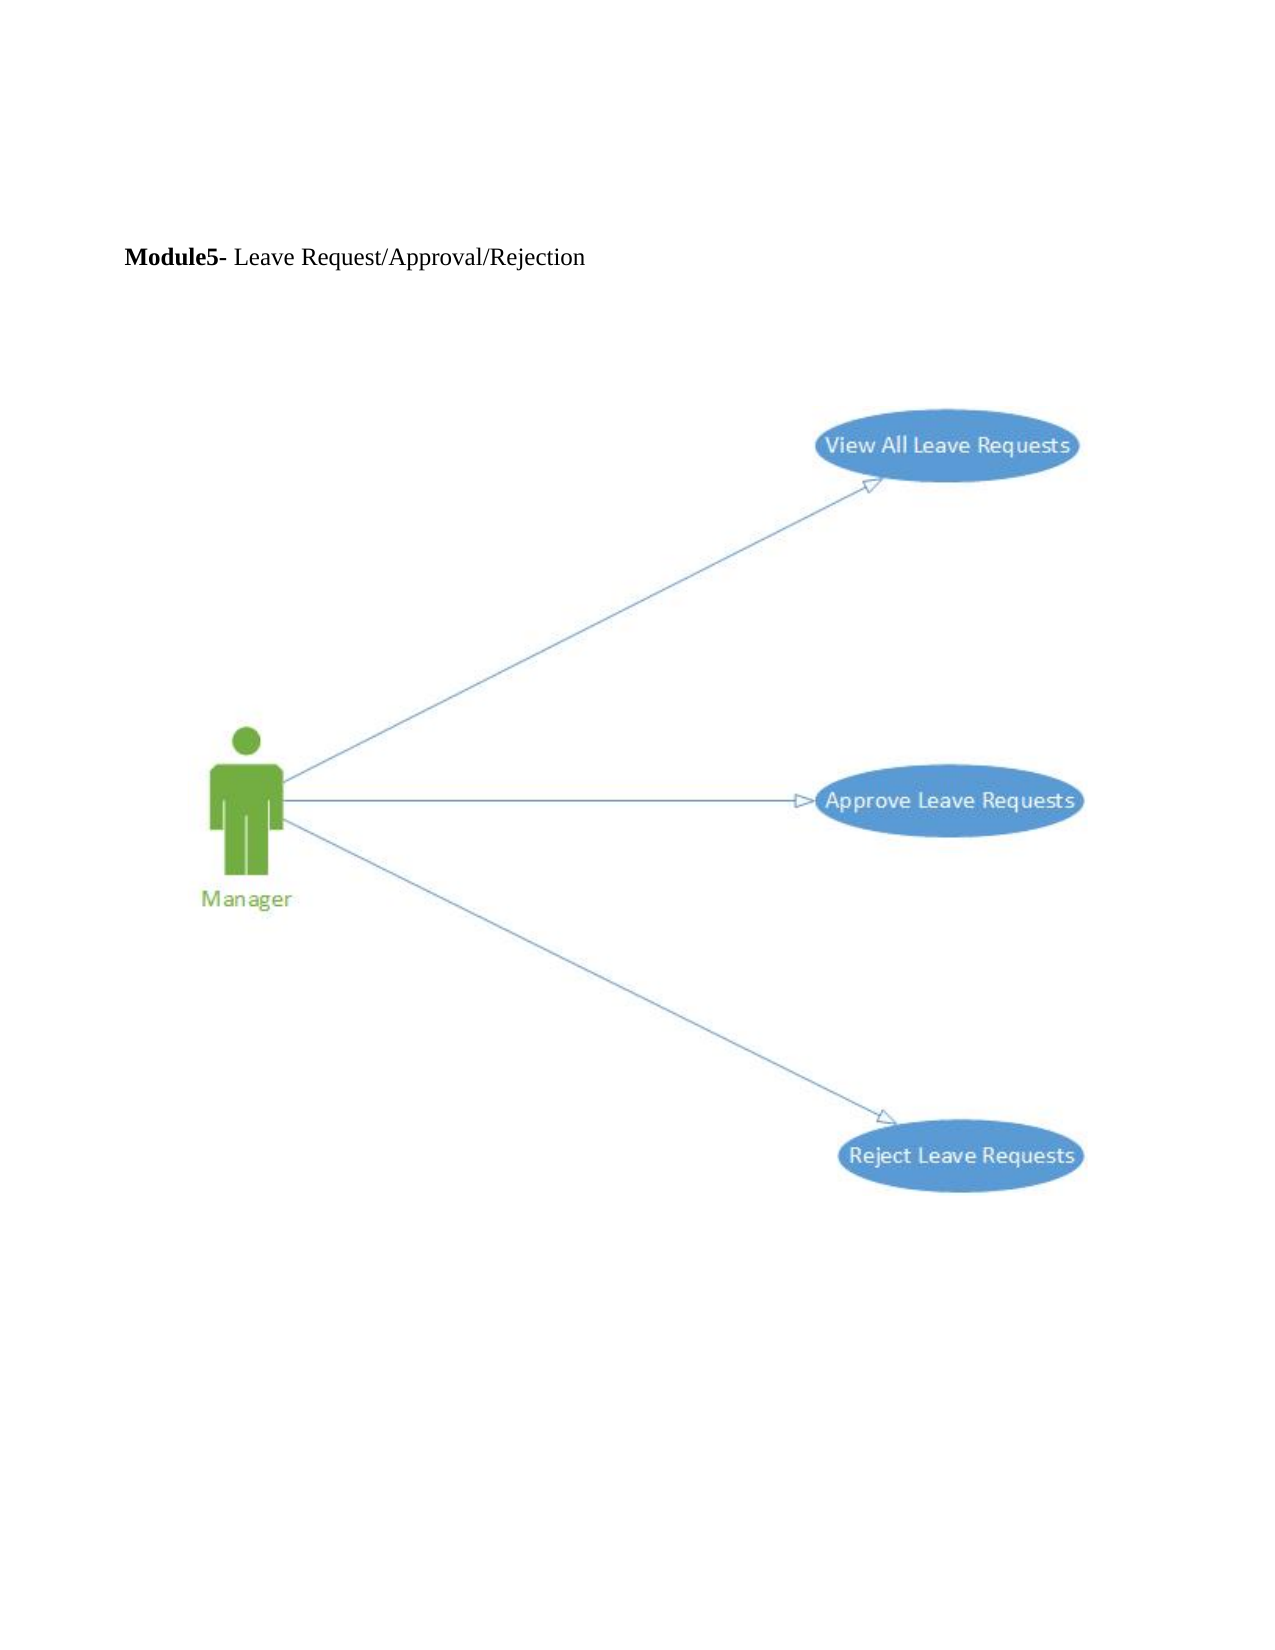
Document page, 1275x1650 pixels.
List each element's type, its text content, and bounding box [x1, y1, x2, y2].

picture [187, 406, 1088, 1196]
text Module5- Leave Request/Approval/Rejection [118, 242, 1157, 271]
